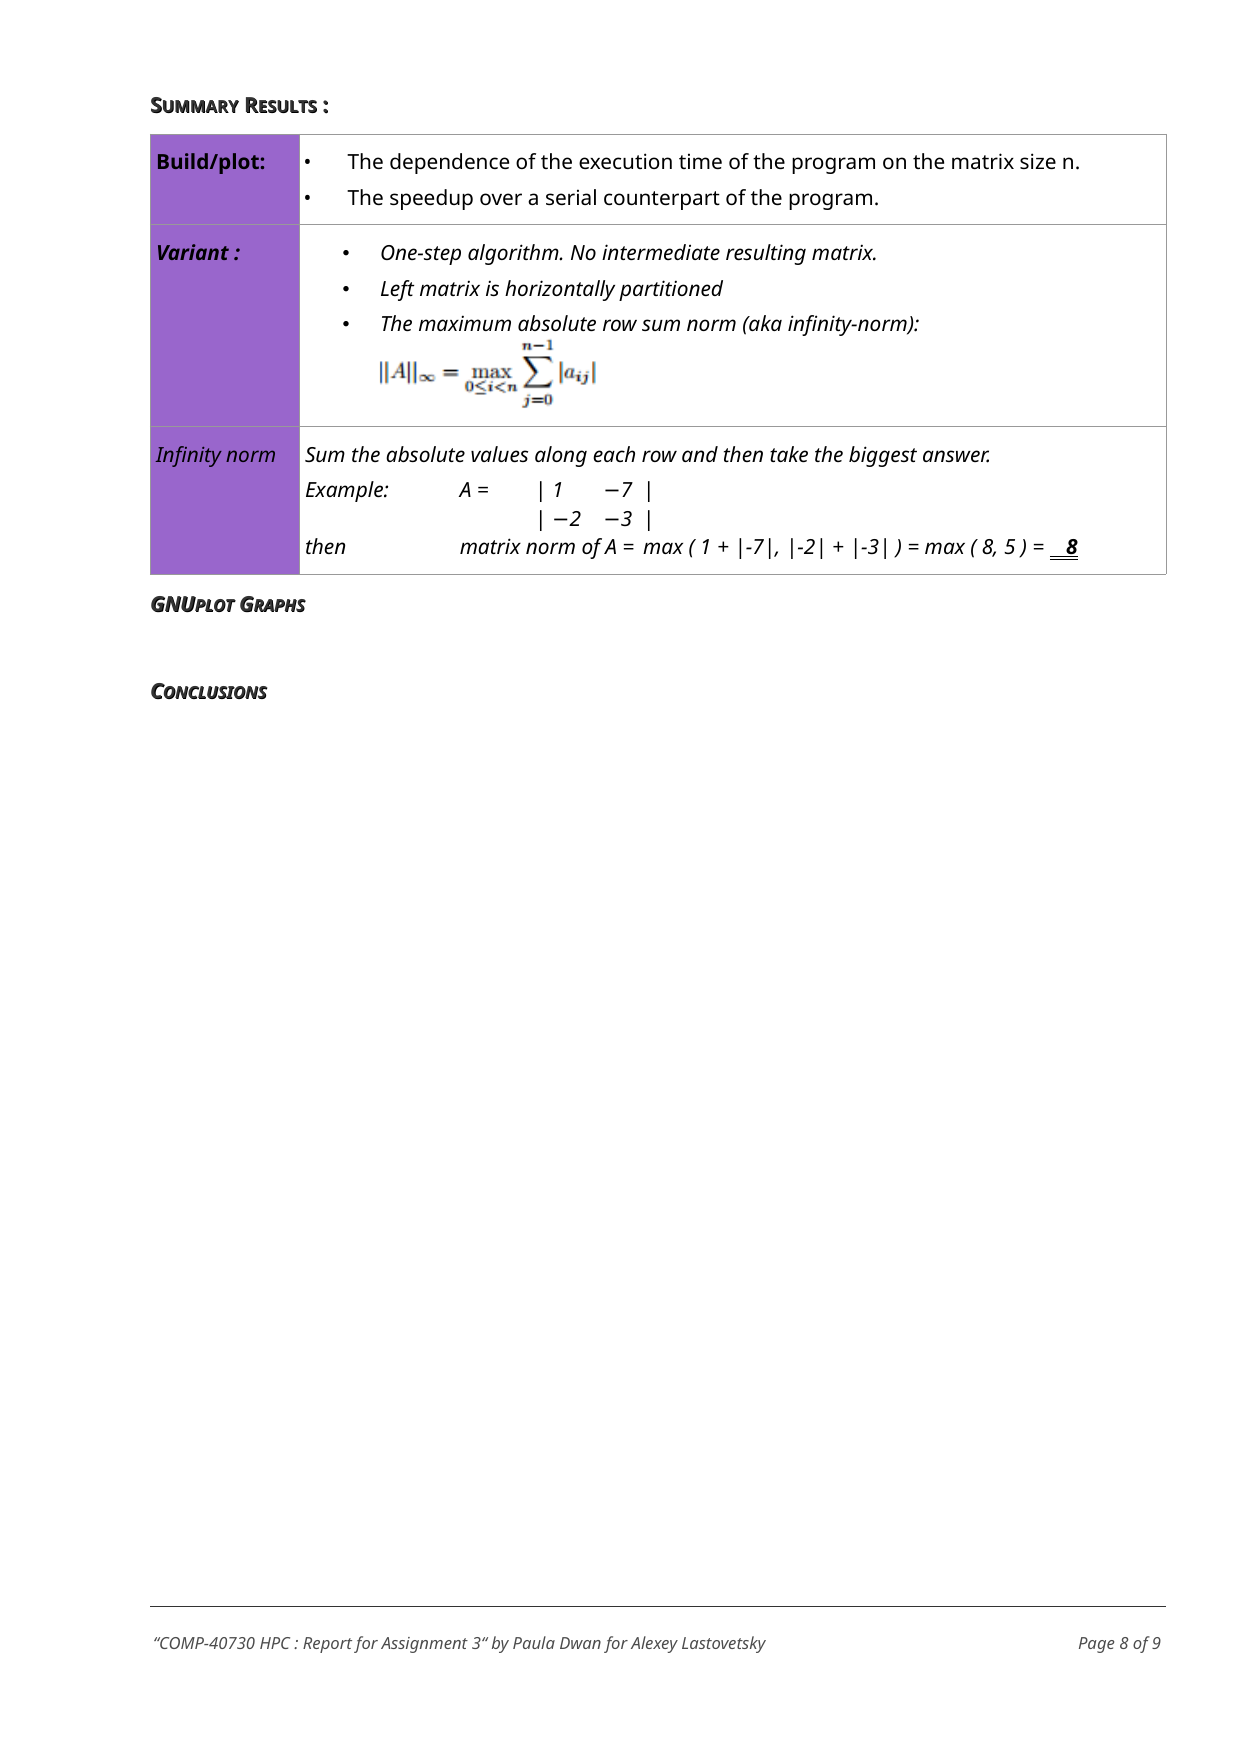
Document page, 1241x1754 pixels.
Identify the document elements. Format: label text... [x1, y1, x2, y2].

table_cell One-step algorithm. No intermediate resulting matrix. Left matrix is horizontally partitioned The maximum absolute row sum norm (aka infinity-norm): [300, 225, 1166, 426]
table_cell Variant : [151, 225, 299, 426]
table_header Infinity norm [151, 427, 299, 574]
table_header Sum the absolute values along each row and then take the biggest answer. Example: A = | 1 −7 | | −2 −3 | then matrix norm of A = max ( 1 + |-7|, |-2| + |-3| ) = max ( 8, 5 ) = 8 [300, 427, 1166, 574]
table_header Build/plot: [151, 135, 299, 224]
subtitle Summary Results : [150, 90, 1166, 118]
subtitle GNUplot Graphs [150, 589, 1166, 618]
subtitle Conclusions [150, 676, 1166, 704]
table_header • The dependence of the execution time of the program on the matrix size n. • The speedup over a serial counterpart of the program. [300, 135, 1166, 224]
picture [379, 338, 622, 413]
